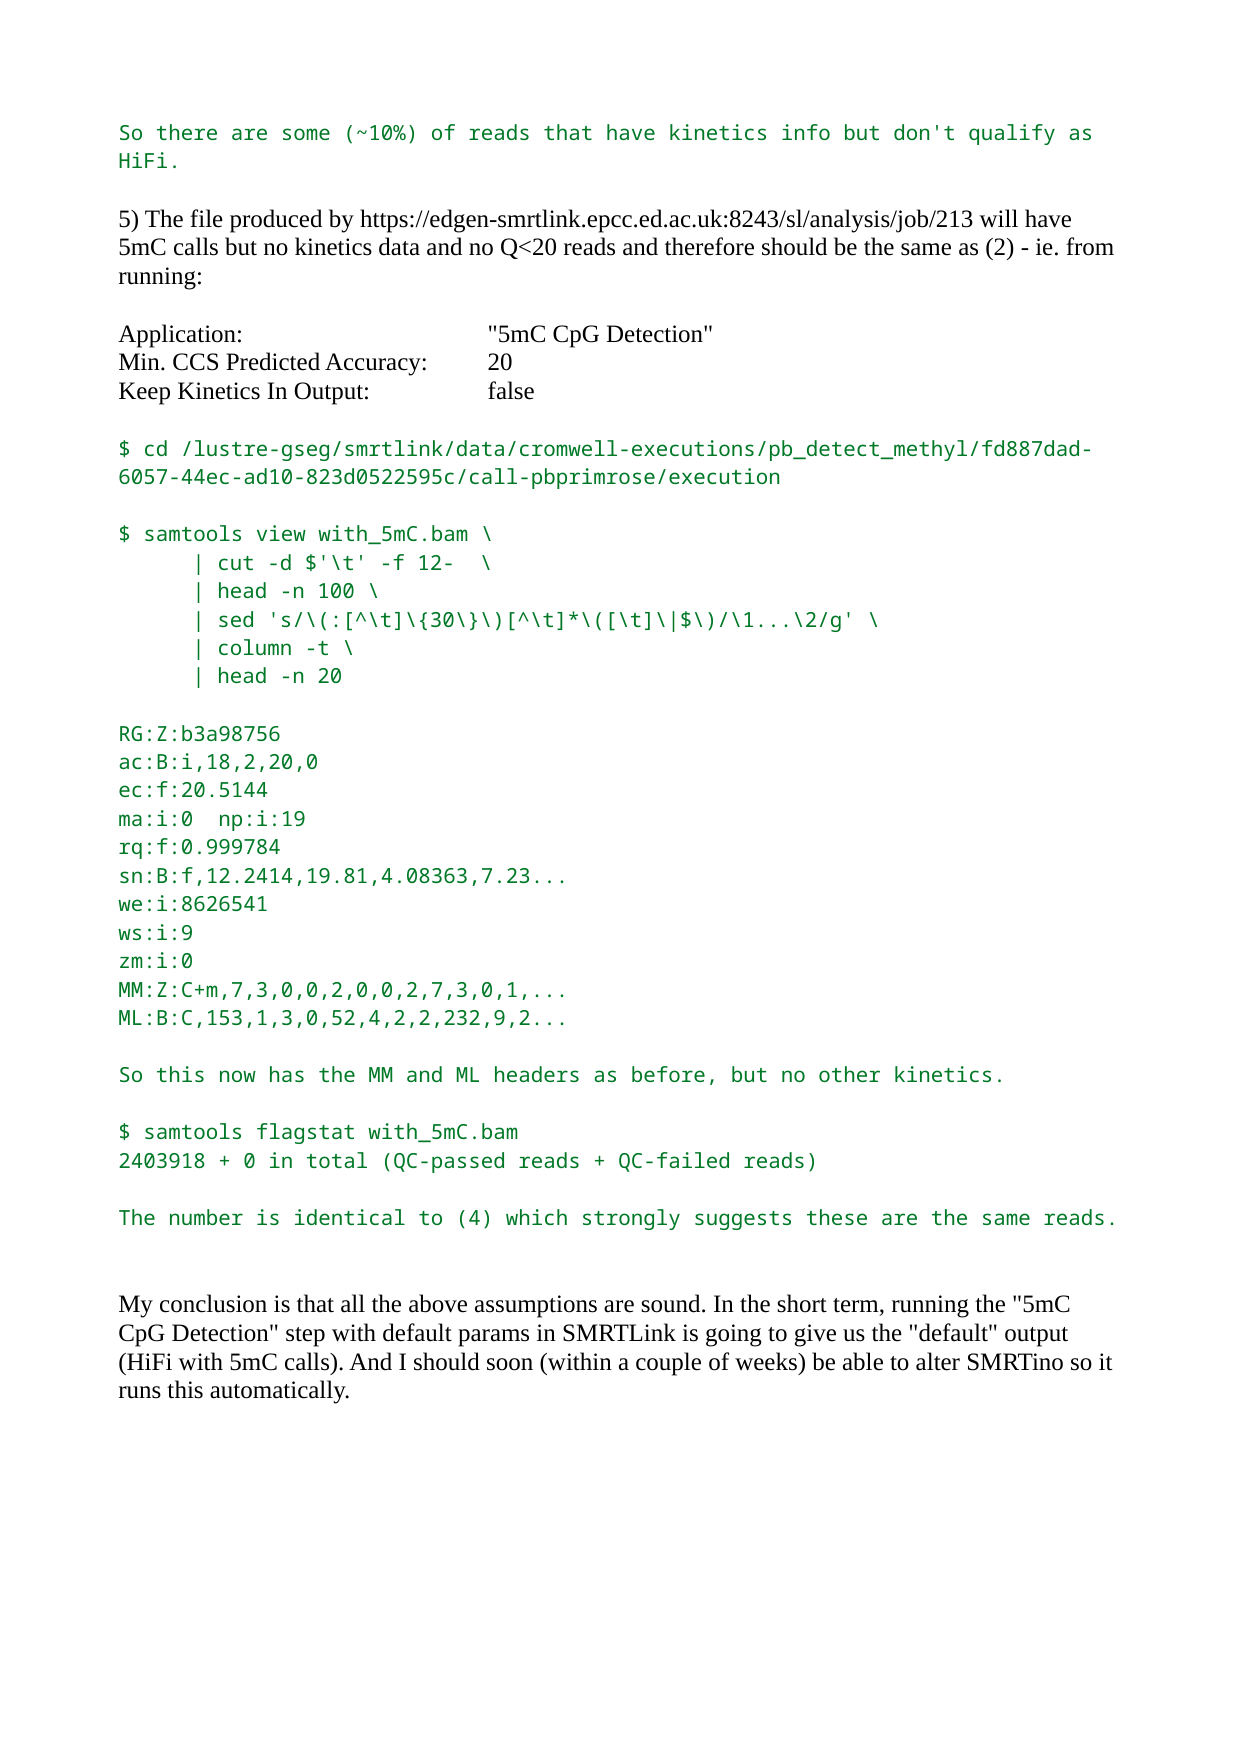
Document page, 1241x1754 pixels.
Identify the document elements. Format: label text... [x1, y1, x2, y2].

text rq:f:0.999784 [118, 832, 1122, 861]
text zm:i:0 [118, 946, 1122, 975]
text Min. CCS Predicted Accuracy: 20 [118, 347, 1122, 376]
text $ samtools flagstat with_5mC.bam [118, 1117, 1122, 1146]
text sn:B:f,12.2414,19.81,4.08363,7.23... [118, 861, 1122, 889]
text So this now has the MM and ML headers as before, but no other kinetics. [118, 1060, 1122, 1089]
text The number is identical to (4) which strongly suggests these are the same reads. [118, 1203, 1122, 1232]
text we:i:8626541 [118, 889, 1122, 918]
text My conclusion is that all the above assumptions are sound. In the short term, running the "5mC CpG Detection" step with default params in SMRTLink is going to give us the "default" output (HiFi with 5mC calls). And I should soon (within a couple of weeks) be able to alter SMRTino so it runs this automatically. [118, 1289, 1122, 1404]
text 2403918 + 0 in total (QC-passed reads + QC-failed reads) [118, 1146, 1122, 1174]
text 5) The file produced by https://edgen-smrtlink.epcc.ed.ac.uk:8243/sl/analysis/job/213 will have 5mC calls but no kinetics data and no Q<20 reads and therefore should be the same as (2) - ie. from running: [118, 204, 1122, 290]
text RG:Z:b3a98756 [118, 719, 1122, 747]
text Keep Kinetics In Output: false [118, 376, 1122, 405]
text $ samtools view with_5mC.bam \ [118, 519, 1122, 548]
text Application: "5mC CpG Detection" [118, 319, 1122, 347]
text $ cd /lustre-gseg/smrtlink/data/cromwell-executions/pb_detect_methyl/fd887dad-6057-44ec-ad10-823d0522595c/call-pbprimrose/execution [118, 434, 1122, 491]
text MM:Z:C+m,7,3,0,0,2,0,0,2,7,3,0,1,... [118, 975, 1122, 1003]
text ma:i:0 np:i:19 [118, 804, 1122, 832]
text | cut -d $'\t' -f 12- \ [118, 548, 1122, 576]
text ML:B:C,153,1,3,0,52,4,2,2,232,9,2... [118, 1003, 1122, 1032]
text ws:i:9 [118, 918, 1122, 946]
text ec:f:20.5144 [118, 776, 1122, 804]
text | head -n 20 [118, 662, 1122, 690]
text So there are some (~10%) of reads that have kinetics info but don't qualify as HiFi. [118, 118, 1122, 175]
text | sed 's/\(:[^\t]\{30\}\)[^\t]*\([\t]\|$\)/\1...\2/g' \ [118, 605, 1122, 633]
text | column -t \ [118, 633, 1122, 662]
text ac:B:i,18,2,20,0 [118, 747, 1122, 776]
text | head -n 100 \ [118, 576, 1122, 605]
